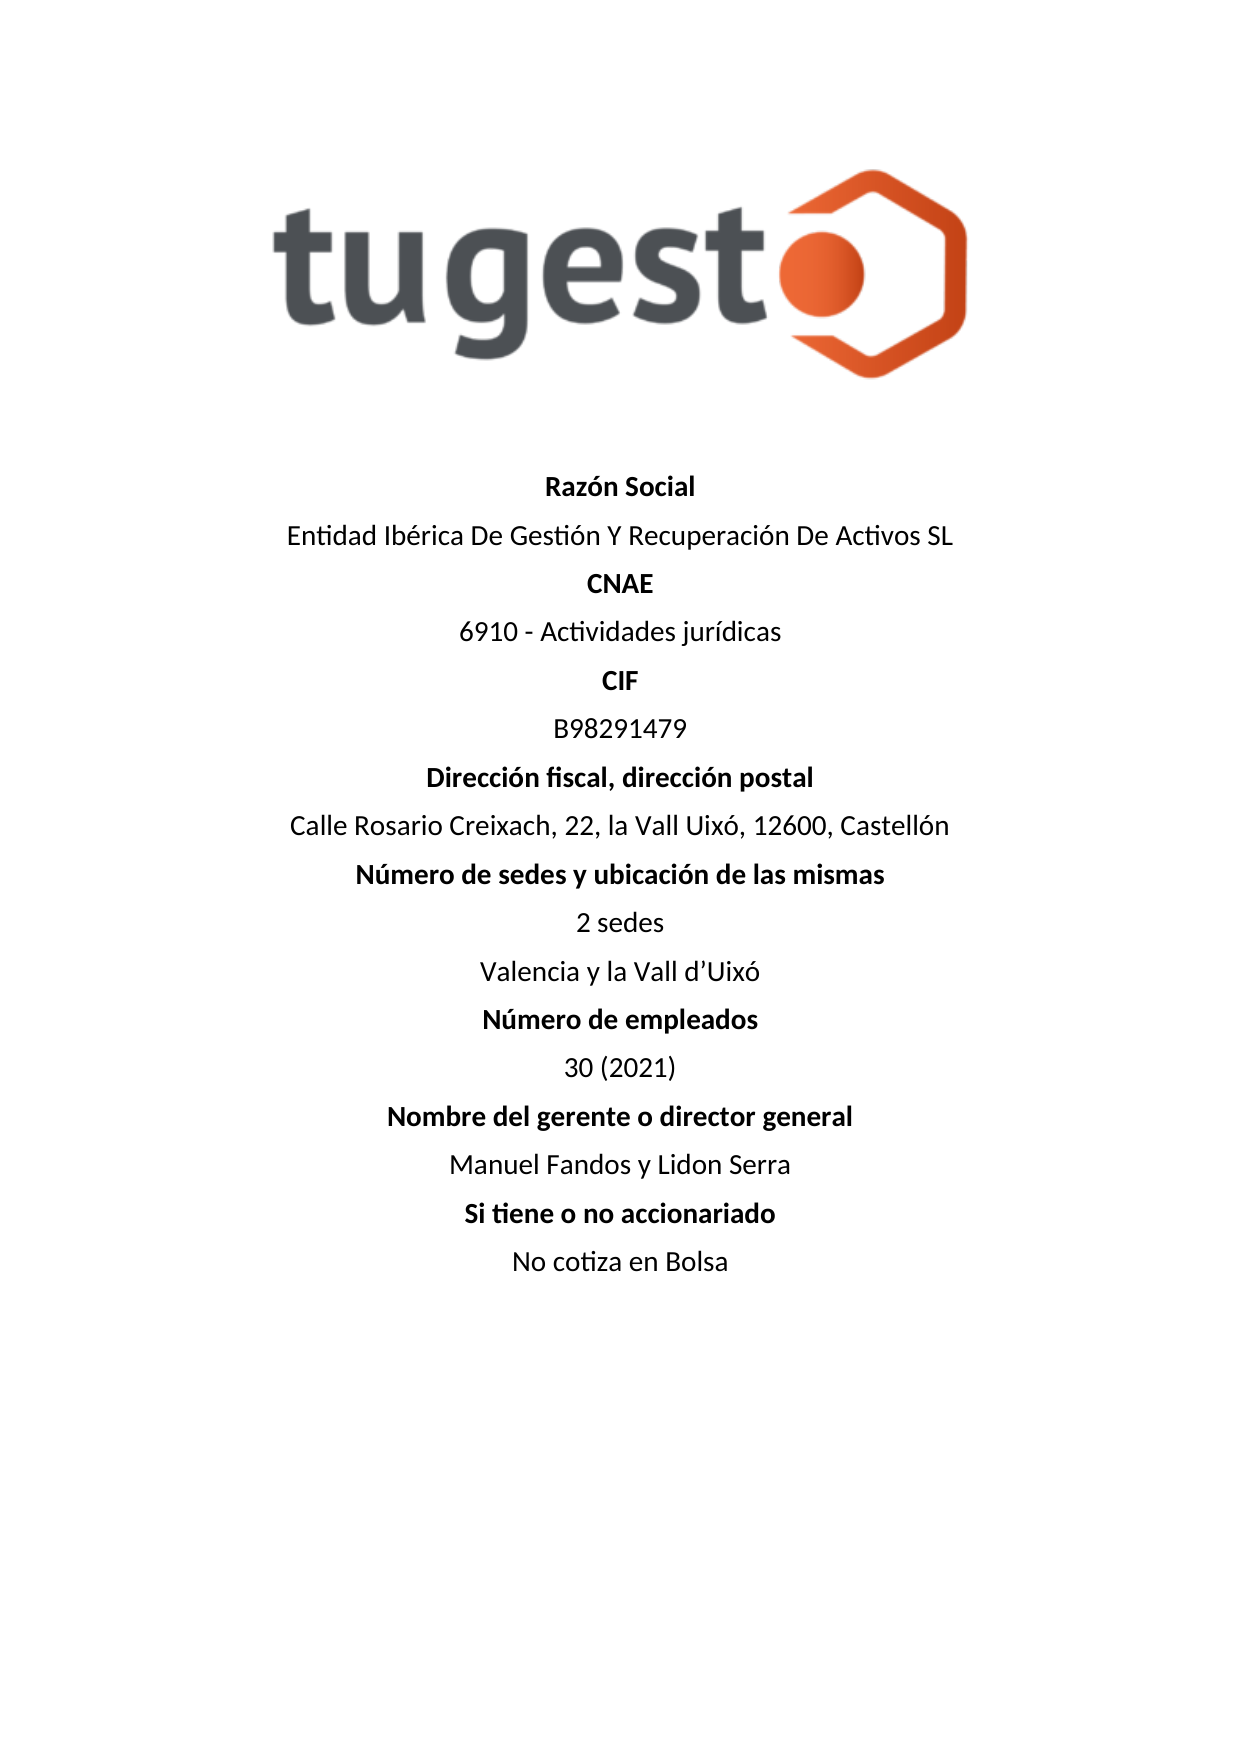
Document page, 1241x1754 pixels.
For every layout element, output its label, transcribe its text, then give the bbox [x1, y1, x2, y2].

text Valencia y la Vall d’Uixó [150, 953, 1090, 988]
text 30 (2021) [150, 1049, 1090, 1085]
text CNAE [150, 565, 1090, 601]
text Entidad Ibérica De Gestión Y Recuperación De Activos SL [150, 517, 1090, 552]
text Razón Social [150, 468, 1090, 504]
text Si tiene o no accionariado [150, 1195, 1090, 1230]
text 2 sedes [150, 904, 1090, 940]
text CIF [150, 662, 1090, 698]
text Calle Rosario Creixach, 22, la Vall Uixó, 12600, Castellón [150, 807, 1090, 843]
picture [229, 150, 1011, 404]
text 6910 - Actividades jurídicas [150, 613, 1090, 649]
text No cotiza en Bolsa [150, 1243, 1090, 1279]
text Manuel Fandos y Lidon Serra [150, 1146, 1090, 1182]
text Número de sedes y ubicación de las mismas [150, 856, 1090, 891]
text Número de empleados [150, 1001, 1090, 1037]
text Dirección fiscal, dirección postal [150, 759, 1090, 794]
text Nombre del gerente o director general [150, 1098, 1090, 1133]
text B98291479 [150, 710, 1090, 746]
